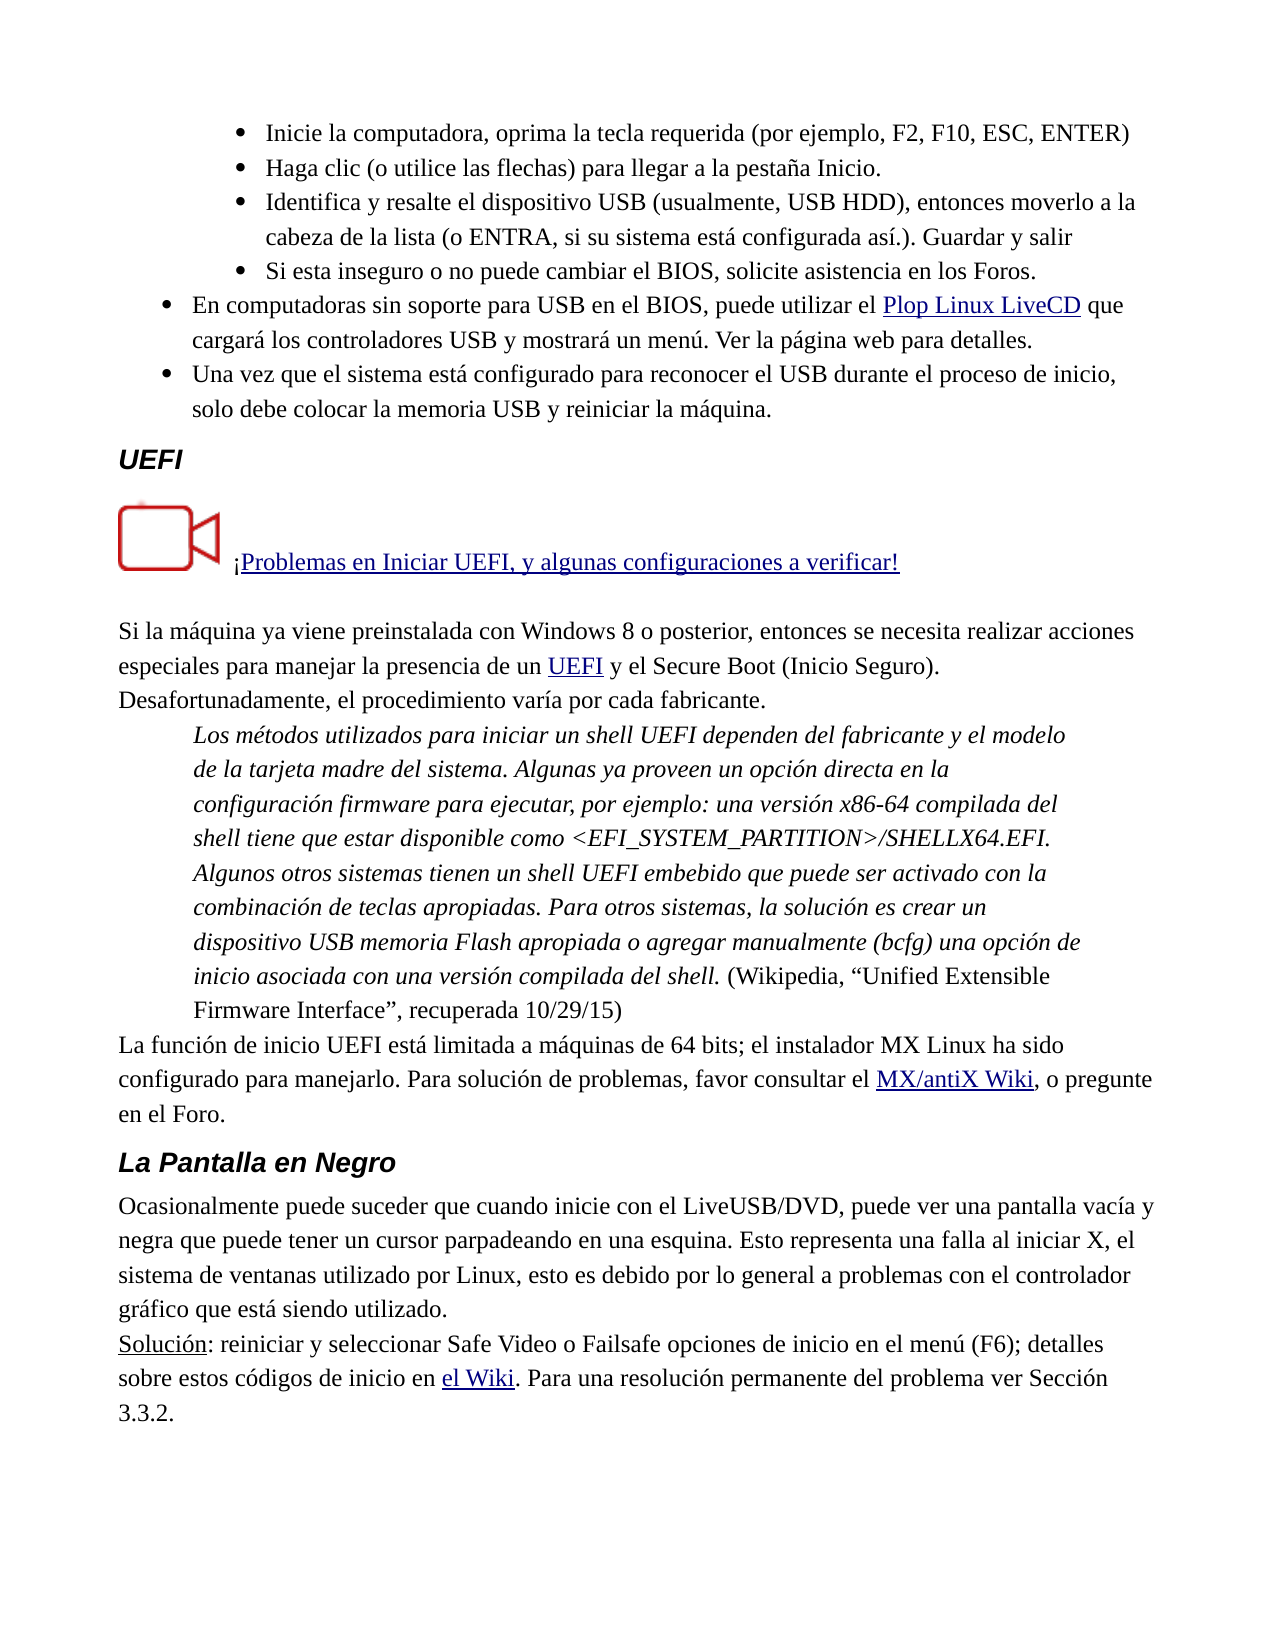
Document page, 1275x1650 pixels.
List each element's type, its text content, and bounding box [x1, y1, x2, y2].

list En computadoras sin soporte para USB en el BIOS, puede utilizar el Plop Linux LiveCD que cargará los controladores USB y mostrará un menú. Ver la página web para detalles. [162, 291, 1157, 354]
list Identifica y resalte el dispositivo USB (usualmente, USB HDD), entonces moverlo a la cabeza de la lista (o ENTRA, si su sistema está configurada así.). Guardar y salir [236, 187, 1157, 250]
list Si esta inseguro o no puede cambiar el BIOS, solicite asistencia en los Foros. [236, 256, 1157, 285]
list Inicie la computadora, oprima la tecla requerida (por ejemplo, F2, F10, ESC, ENTER) [236, 118, 1157, 147]
subtitle UEFI [118, 443, 1157, 475]
subtitle La Pantalla en Negro [118, 1146, 1157, 1178]
text ¡Problemas en Iniciar UEFI, y algunas configuraciones a verificar! [118, 488, 1157, 576]
text La función de inicio UEFI está limitada a máquinas de 64 bits; el instalador MX Linux ha sido configurado para manejarlo. Para solución de problemas, favor consultar el MX/antiX Wiki, o pregunte en el Foro. [118, 1030, 1157, 1128]
list Haga clic (o utilice las flechas) para llegar a la pestaña Inicio. [236, 153, 1157, 181]
picture [118, 487, 220, 571]
list Una vez que el sistema está configurado para reconocer el USB durante el proceso de inicio, solo debe colocar la memoria USB y reiniciar la máquina. [162, 359, 1157, 423]
text Si la máquina ya viene preinstalada con Windows 8 o posterior, entonces se necesita realizar acciones especiales para manejar la presencia de un UEFI y el Secure Boot (Inicio Seguro). Desafortunadamente, el procedimiento varía por cada fabricante. [118, 616, 1157, 714]
text Los métodos utilizados para iniciar un shell UEFI dependen del fabricante y el modelo de la tarjeta madre del sistema. Algunas ya proveen un opción directa en la configuración firmware para ejecutar, por ejemplo: una versión x86-64 compilada del shell tiene que estar disponible como <EFI_SYSTEM_PARTITION>/SHELLX64.EFI. Algunos otros sistemas tienen un shell UEFI embebido que puede ser activado con la combinación de teclas apropiadas. Para otros sistemas, la solución es crear un dispositivo USB memoria Flash apropiada o agregar manualmente (bcfg) una opción de inicio asociada con una versión compilada del shell. (Wikipedia, “Unified Extensible Firmware Interface”, recuperada 10/29/15) [193, 720, 1082, 1024]
text Ocasionalmente puede suceder que cuando inicie con el LiveUSB/DVD, puede ver una pantalla vacía y negra que puede tener un cursor parpadeando en una esquina. Esto representa una falla al iniciar X, el sistema de ventanas utilizado por Linux, esto es debido por lo general a problemas con el controlador gráfico que está siendo utilizado. [118, 1191, 1157, 1323]
text Solución: reiniciar y seleccionar Safe Video o Failsafe opciones de inicio en el menú (F6); detalles sobre estos códigos de inicio en el Wiki. Para una resolución permanente del problema ver Sección 3.3.2. [118, 1329, 1157, 1427]
